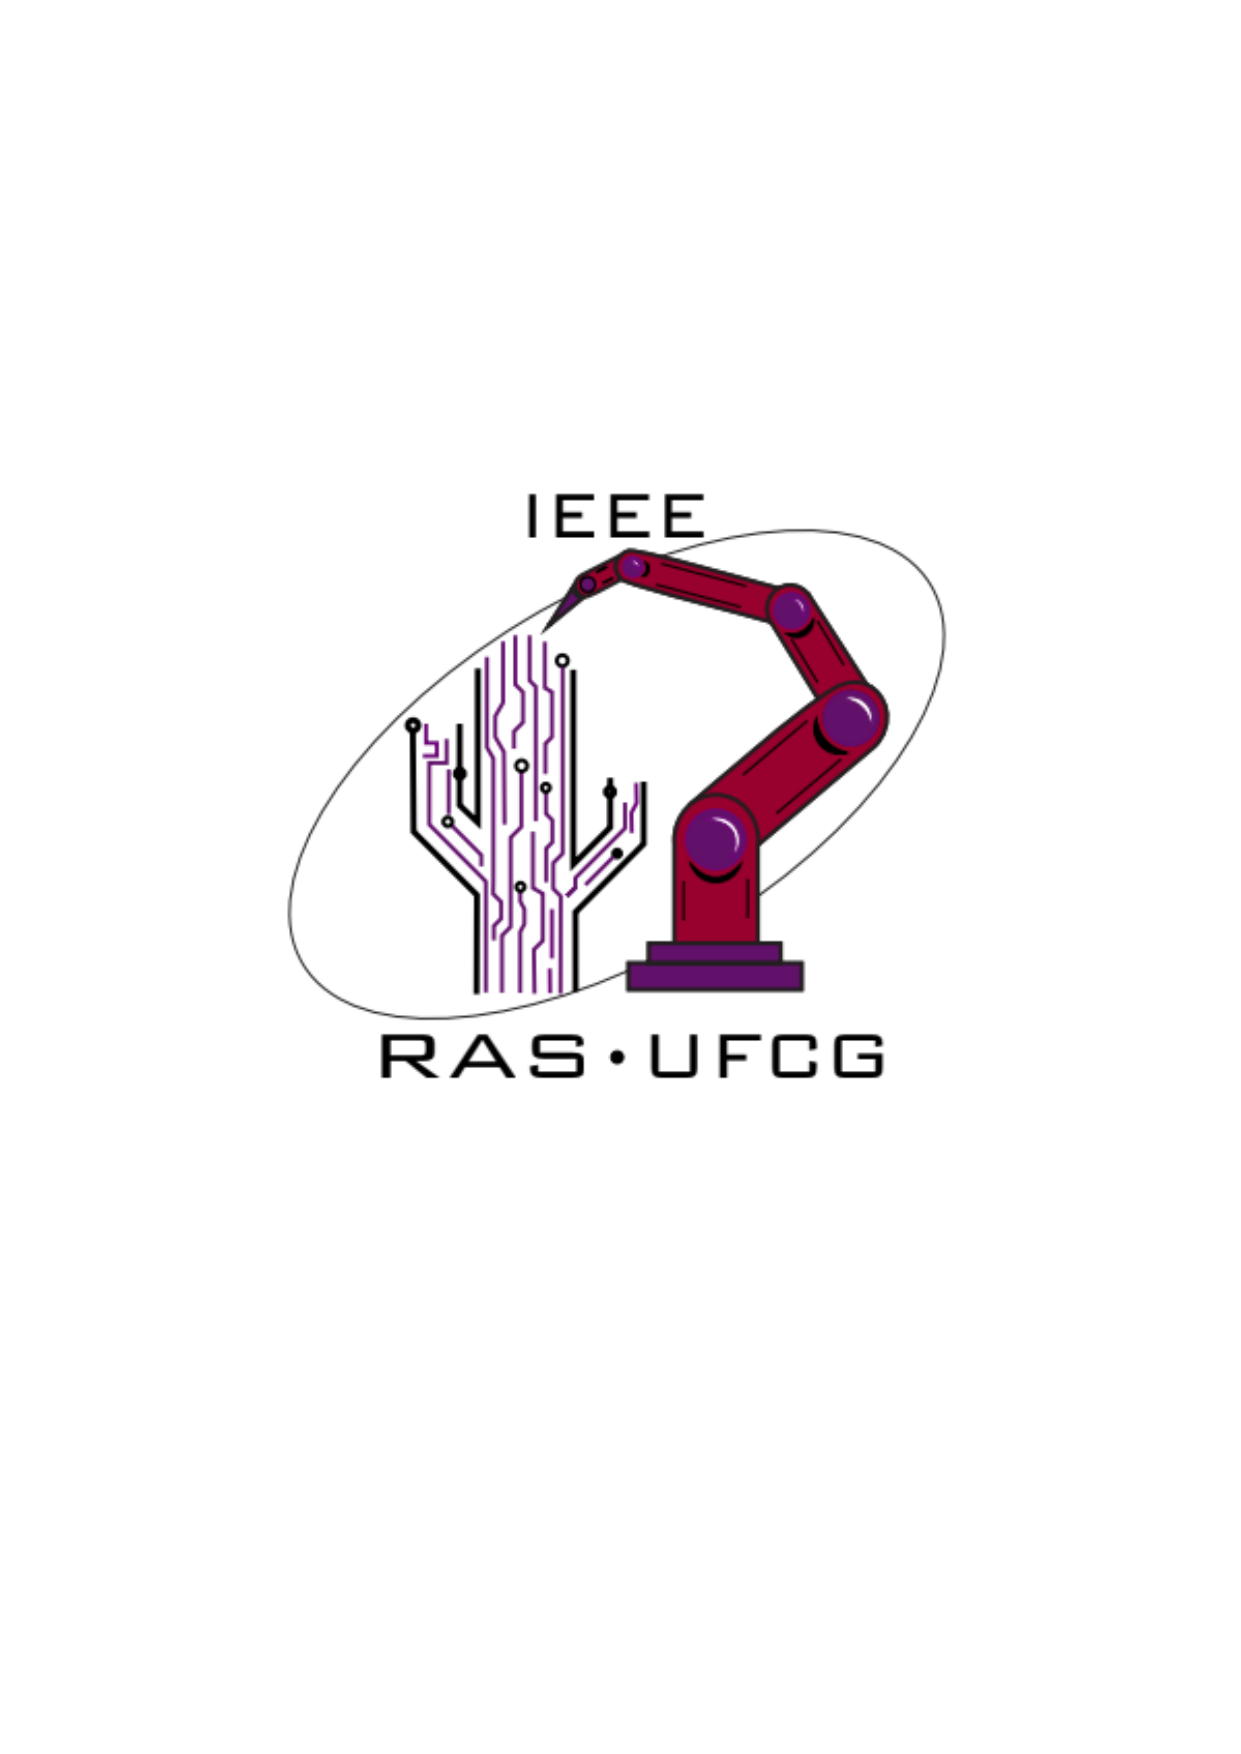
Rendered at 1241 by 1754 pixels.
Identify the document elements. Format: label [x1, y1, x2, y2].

picture [220, 449, 1021, 1217]
